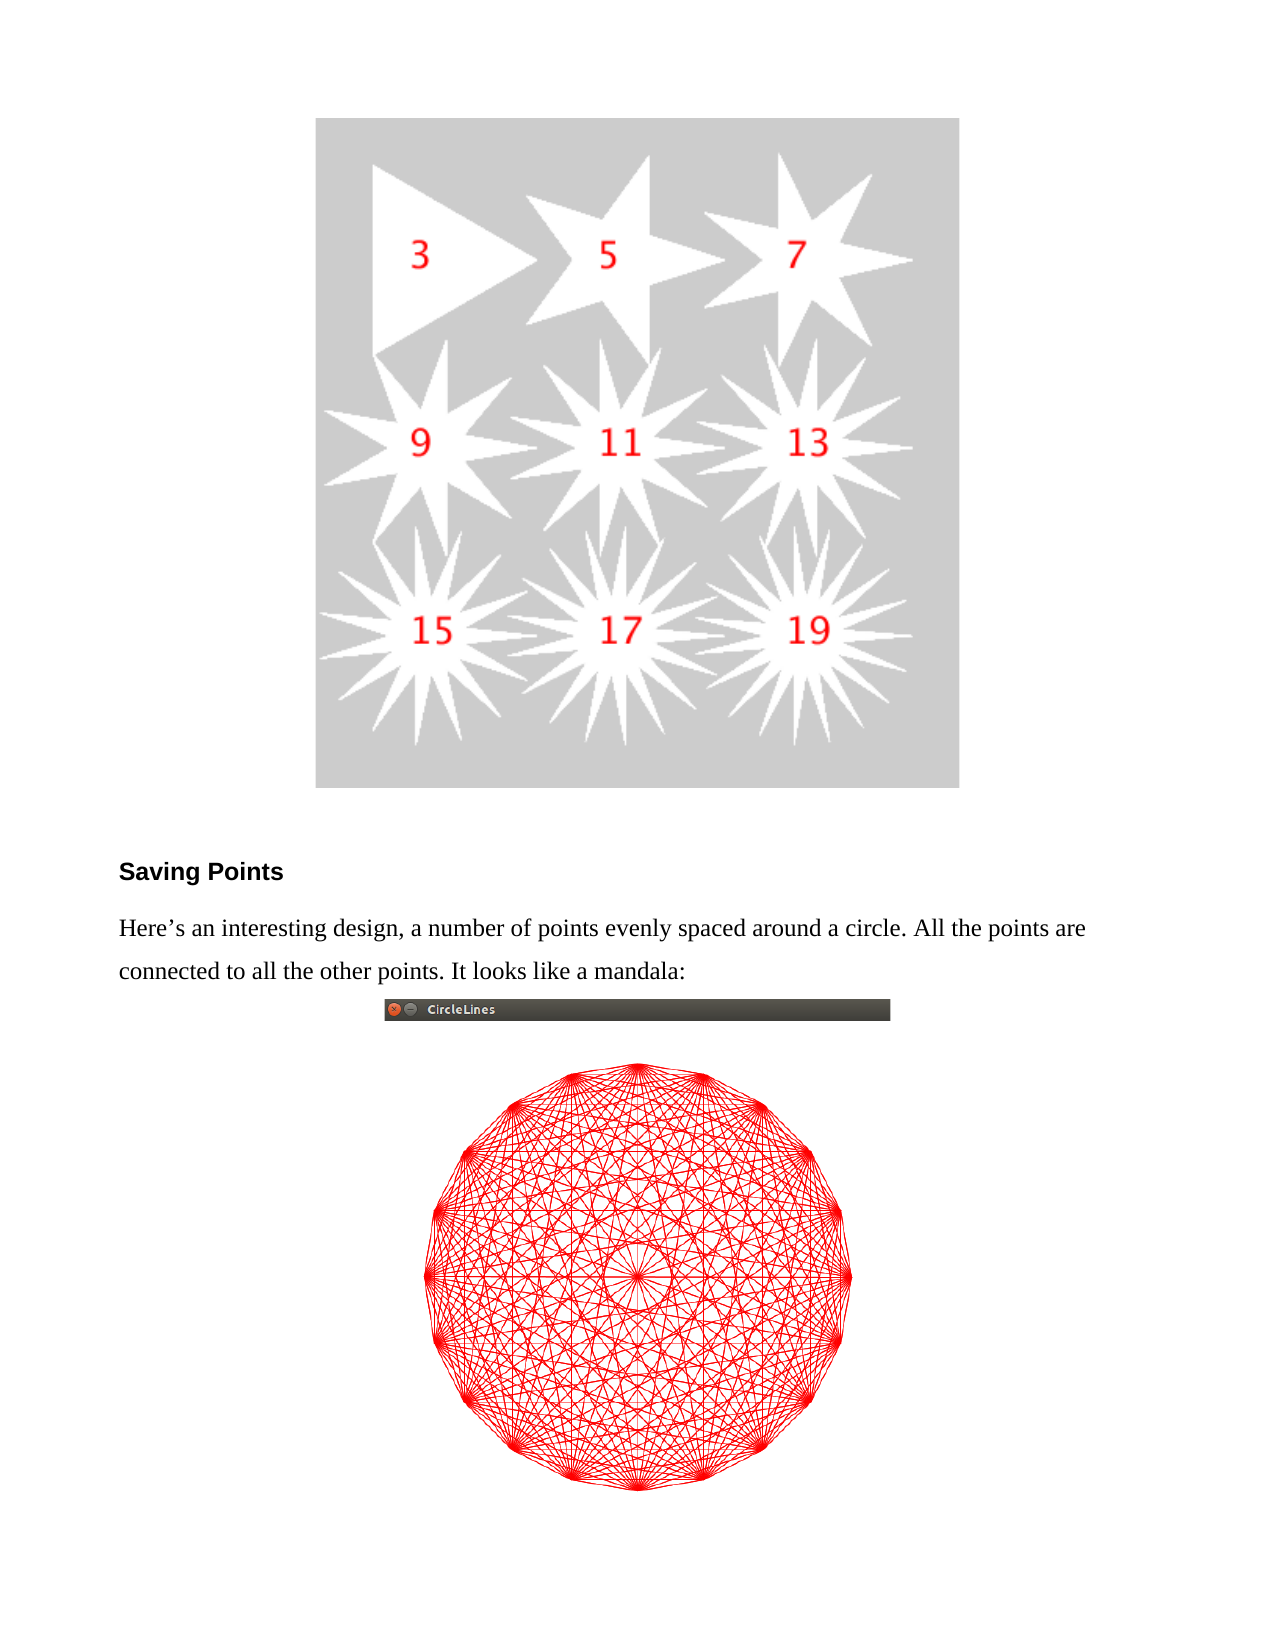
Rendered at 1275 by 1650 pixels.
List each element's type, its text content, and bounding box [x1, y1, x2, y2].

picture [384, 999, 891, 1531]
picture [315, 118, 960, 788]
text Saving Points [118, 857, 1156, 886]
text Here’s an interesting design, a number of points evenly spaced around a circle. All the points are connected to all the other points. It looks like a mandala: [118, 913, 1156, 985]
